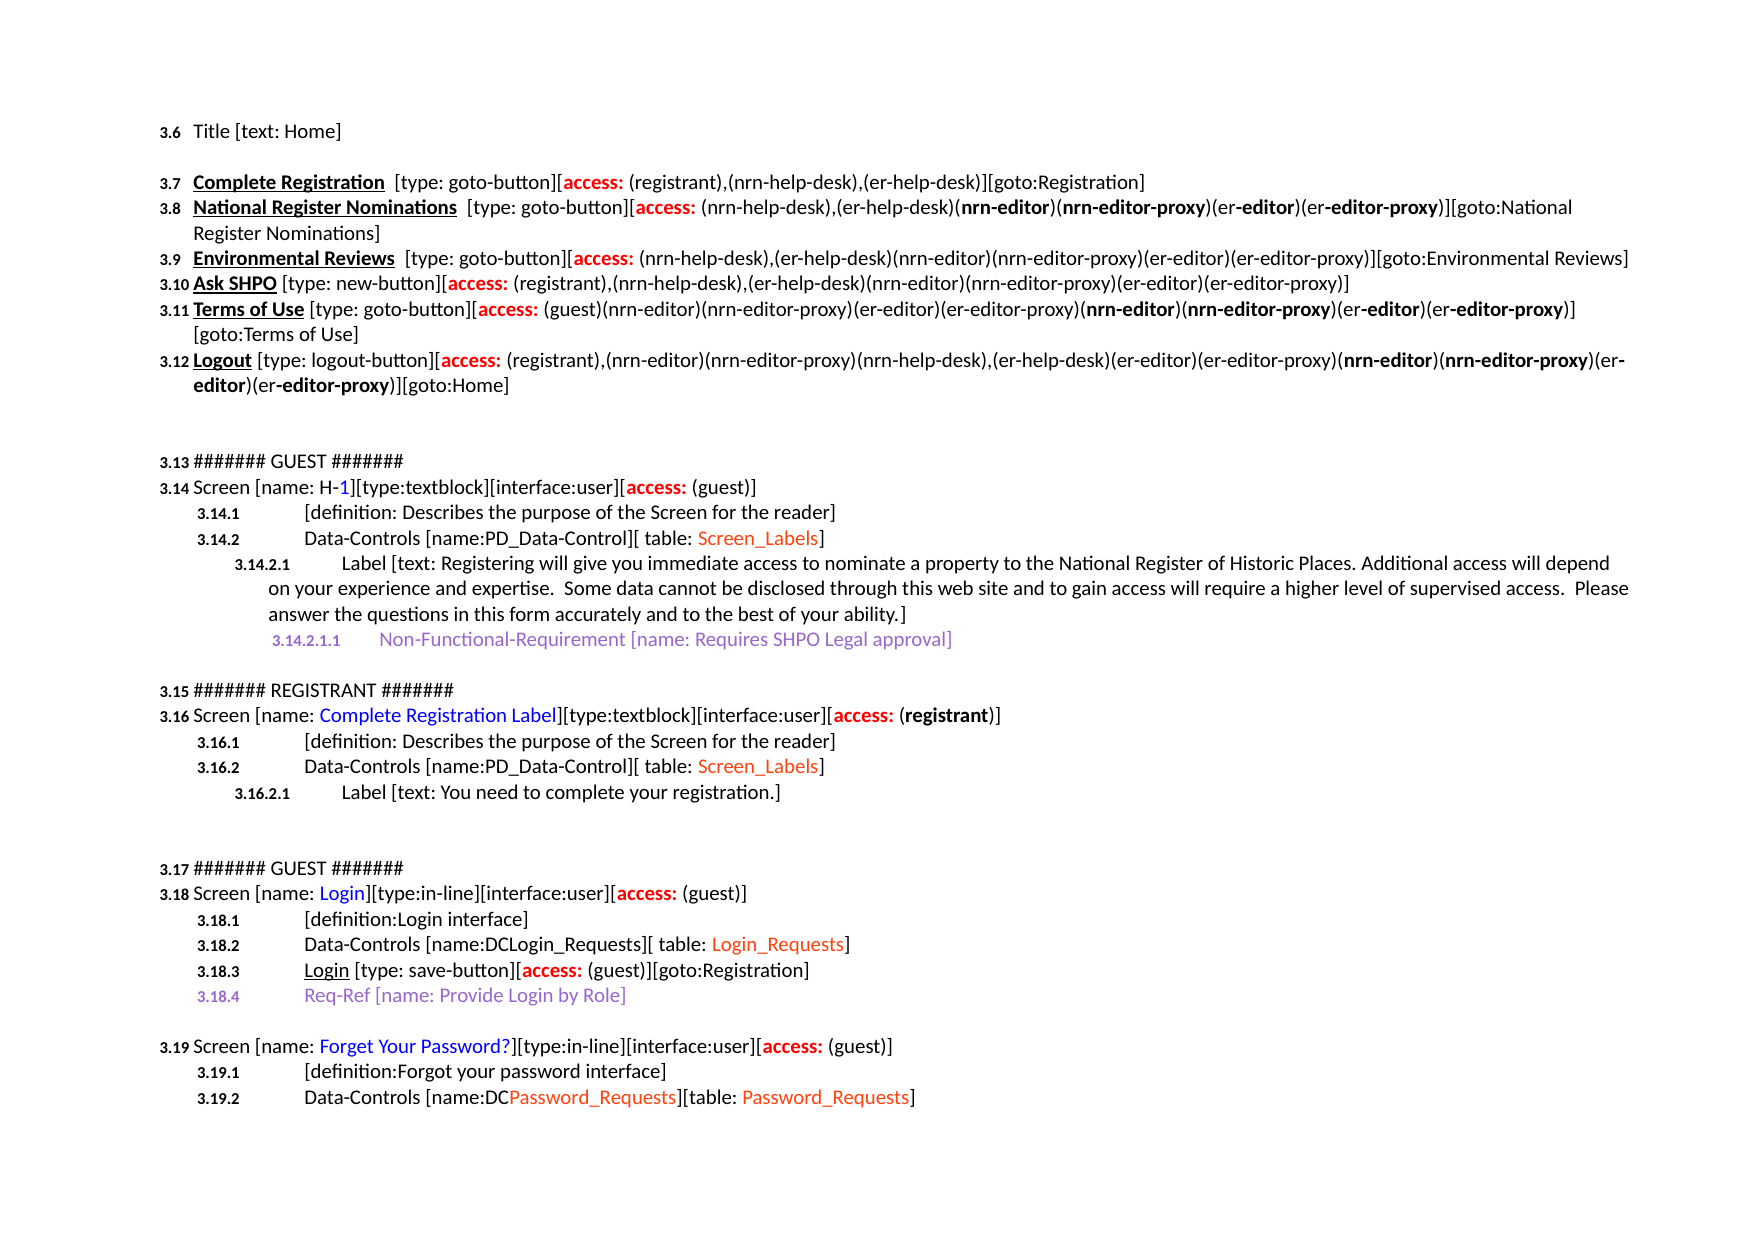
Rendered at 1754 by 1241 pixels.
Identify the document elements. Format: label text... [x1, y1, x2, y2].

list Data-Controls [name:DCPassword_Requests][table: Password_Requests] [193, 1084, 1636, 1109]
list [definition:Forgot your password interface] [193, 1058, 1636, 1084]
list Logout [type: logout-button][access: (registrant),(nrn-editor)(nrn-editor-proxy)(nrn-help-desk),(er-help-desk)(er-editor)(er-editor-proxy)(nrn-editor)(nrn-editor-proxy)(er-editor)(er-editor-proxy)][goto:Home] [156, 347, 1636, 398]
list Label [text: You need to complete your registration.] [231, 779, 1636, 804]
list Data-Controls [name:DCLogin_Requests][ table: Login_Requests] [193, 931, 1636, 957]
list Screen [name: Complete Registration Label][type:textblock][interface:user][access: (registrant)] [156, 703, 1636, 728]
list Screen [name: H-1][type:textblock][interface:user][access: (guest)] [156, 474, 1636, 499]
list ####### GUEST ####### [156, 448, 1636, 474]
list ####### GUEST ####### [156, 855, 1636, 881]
list Screen [name: Forget Your Password?][type:in-line][interface:user][access: (guest)] [156, 1033, 1636, 1058]
list [definition:Login interface] [193, 906, 1636, 931]
list Screen [name: Login][type:in-line][interface:user][access: (guest)] [156, 881, 1636, 906]
list Title [text: Home] [156, 118, 1636, 143]
list Complete Registration [type: goto-button][access: (registrant),(nrn-help-desk),(er-help-desk)][goto:Registration] [156, 169, 1636, 194]
list Login [type: save-button][access: (guest)][goto:Registration] [193, 957, 1636, 982]
list Non-Functional-Requirement [name: Requires SHPO Legal approval] [268, 626, 1636, 652]
list National Register Nominations [type: goto-button][access: (nrn-help-desk),(er-help-desk)(nrn-editor)(nrn-editor-proxy)(er-editor)(er-editor-proxy)][goto:National Register Nominations] [156, 194, 1636, 245]
list Ask SHPO [type: new-button][access: (registrant),(nrn-help-desk),(er-help-desk)(nrn-editor)(nrn-editor-proxy)(er-editor)(er-editor-proxy)] [156, 271, 1636, 296]
list ####### REGISTRANT ####### [156, 677, 1636, 703]
list Terms of Use [type: goto-button][access: (guest)(nrn-editor)(nrn-editor-proxy)(er-editor)(er-editor-proxy)(nrn-editor)(nrn-editor-proxy)(er-editor)(er-editor-proxy)][goto:Terms of Use] [156, 296, 1636, 347]
list [definition: Describes the purpose of the Screen for the reader] [193, 499, 1636, 525]
list Req-Ref [name: Provide Login by Role] [193, 982, 1636, 1008]
list Environmental Reviews [type: goto-button][access: (nrn-help-desk),(er-help-desk)(nrn-editor)(nrn-editor-proxy)(er-editor)(er-editor-proxy)][goto:Environmental Reviews] [156, 245, 1636, 271]
list Label [text: Registering will give you immediate access to nominate a property to the National Register of Historic Places. Additional access will depend on your experience and expertise. Some data cannot be disclosed through this web site and to gain access will require a higher level of supervised access. Please answer the questions in this form accurately and to the best of your ability.] [231, 550, 1636, 626]
list [definition: Describes the purpose of the Screen for the reader] [193, 728, 1636, 753]
list Data-Controls [name:PD_Data-Control][ table: Screen_Labels] [193, 525, 1636, 550]
list Data-Controls [name:PD_Data-Control][ table: Screen_Labels] [193, 753, 1636, 779]
